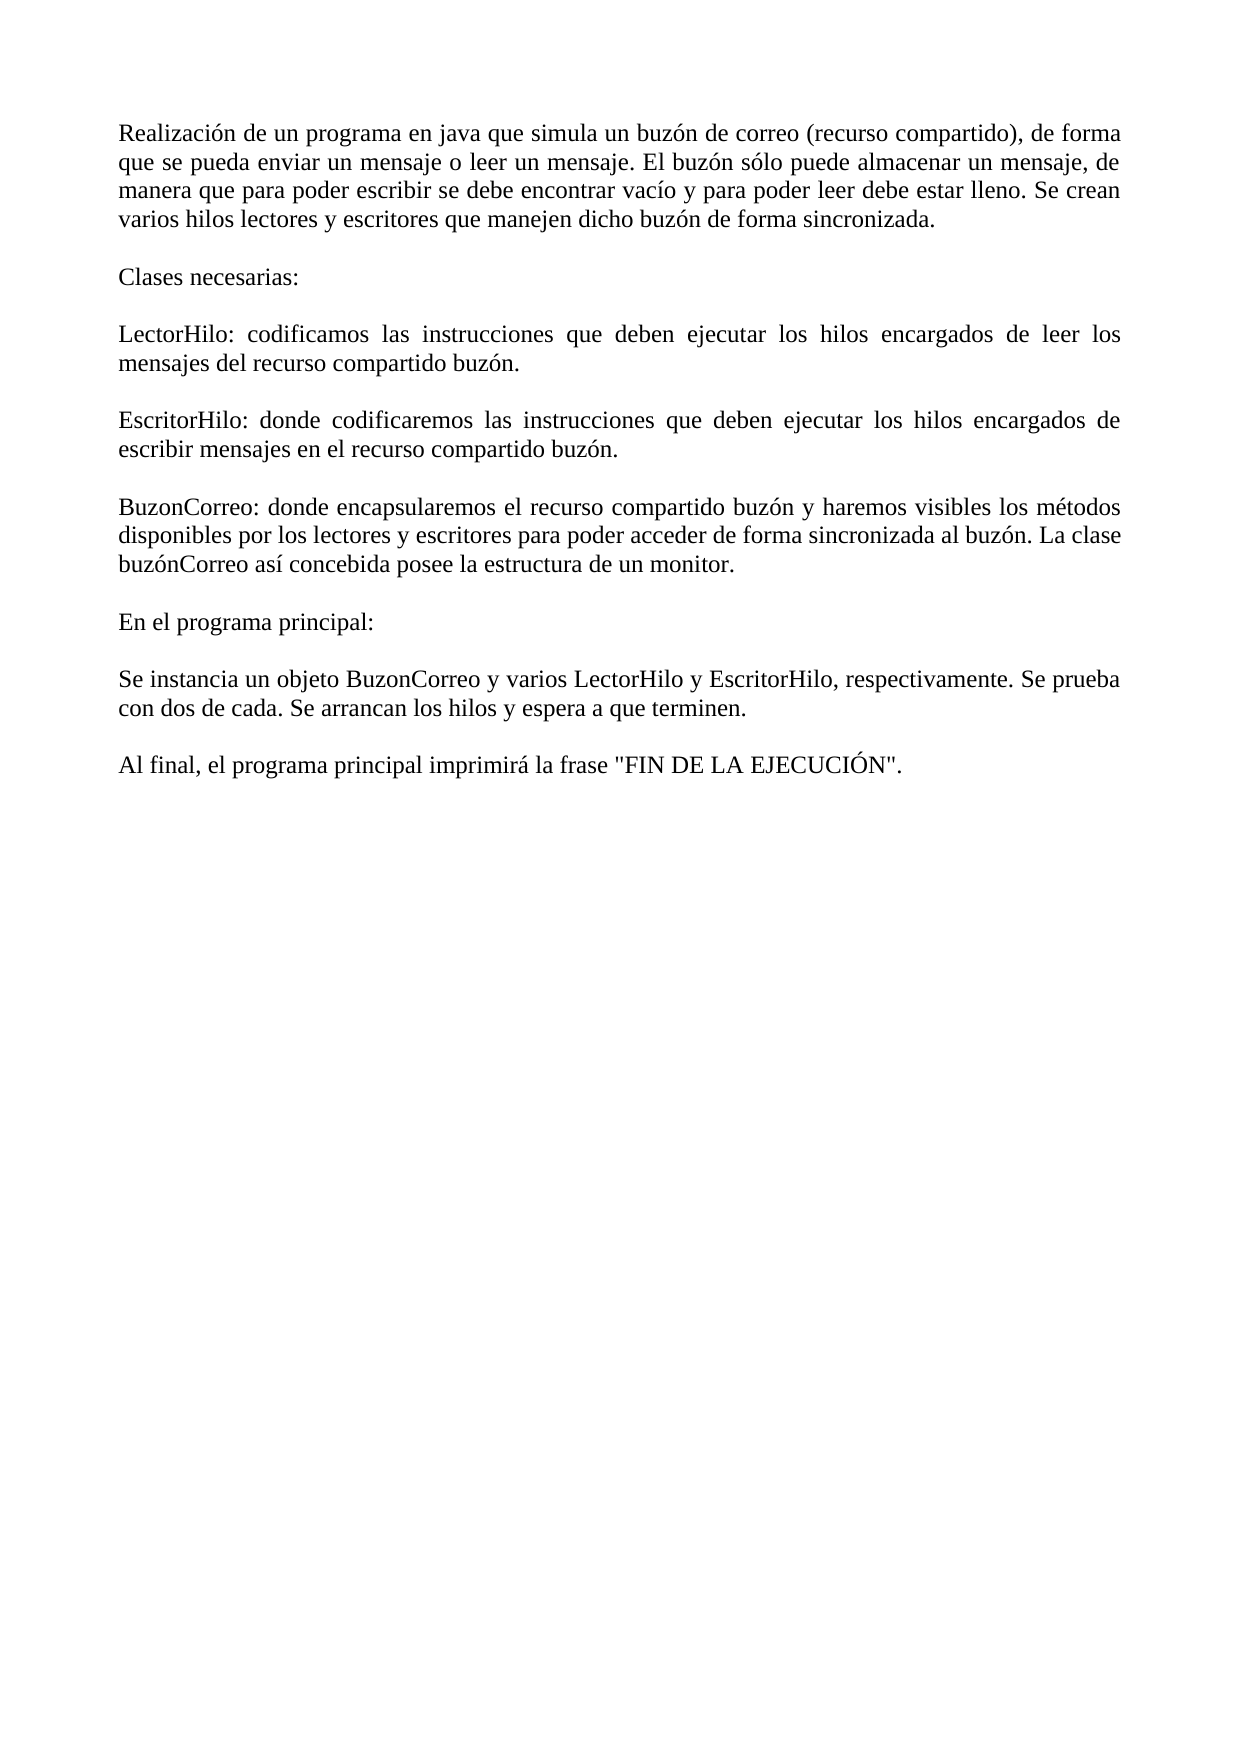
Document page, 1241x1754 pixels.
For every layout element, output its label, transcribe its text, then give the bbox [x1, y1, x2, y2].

text EscritorHilo: donde codificaremos las instrucciones que deben ejecutar los hilos encargados de escribir mensajes en el recurso compartido buzón. [118, 406, 1122, 463]
text Se instancia un objeto BuzonCorreo y varios LectorHilo y EscritorHilo, respectivamente. Se prueba con dos de cada. Se arrancan los hilos y espera a que terminen. [118, 664, 1122, 722]
text LectorHilo: codificamos las instrucciones que deben ejecutar los hilos encargados de leer los mensajes del recurso compartido buzón. [118, 319, 1122, 377]
text En el programa principal: [118, 607, 1122, 636]
text Clases necesarias: [118, 262, 1122, 291]
text BuzonCorreo: donde encapsularemos el recurso compartido buzón y haremos visibles los métodos disponibles por los lectores y escritores para poder acceder de forma sincronizada al buzón. La clase buzónCorreo así concebida posee la estructura de un monitor. [118, 492, 1122, 578]
text Realización de un programa en java que simula un buzón de correo (recurso compartido), de forma que se pueda enviar un mensaje o leer un mensaje. El buzón sólo puede almacenar un mensaje, de manera que para poder escribir se debe encontrar vacío y para poder leer debe estar lleno. Se crean varios hilos lectores y escritores que manejen dicho buzón de forma sincronizada. [118, 118, 1122, 233]
text Al final, el programa principal imprimirá la frase "FIN DE LA EJECUCIÓN". [118, 751, 1122, 779]
